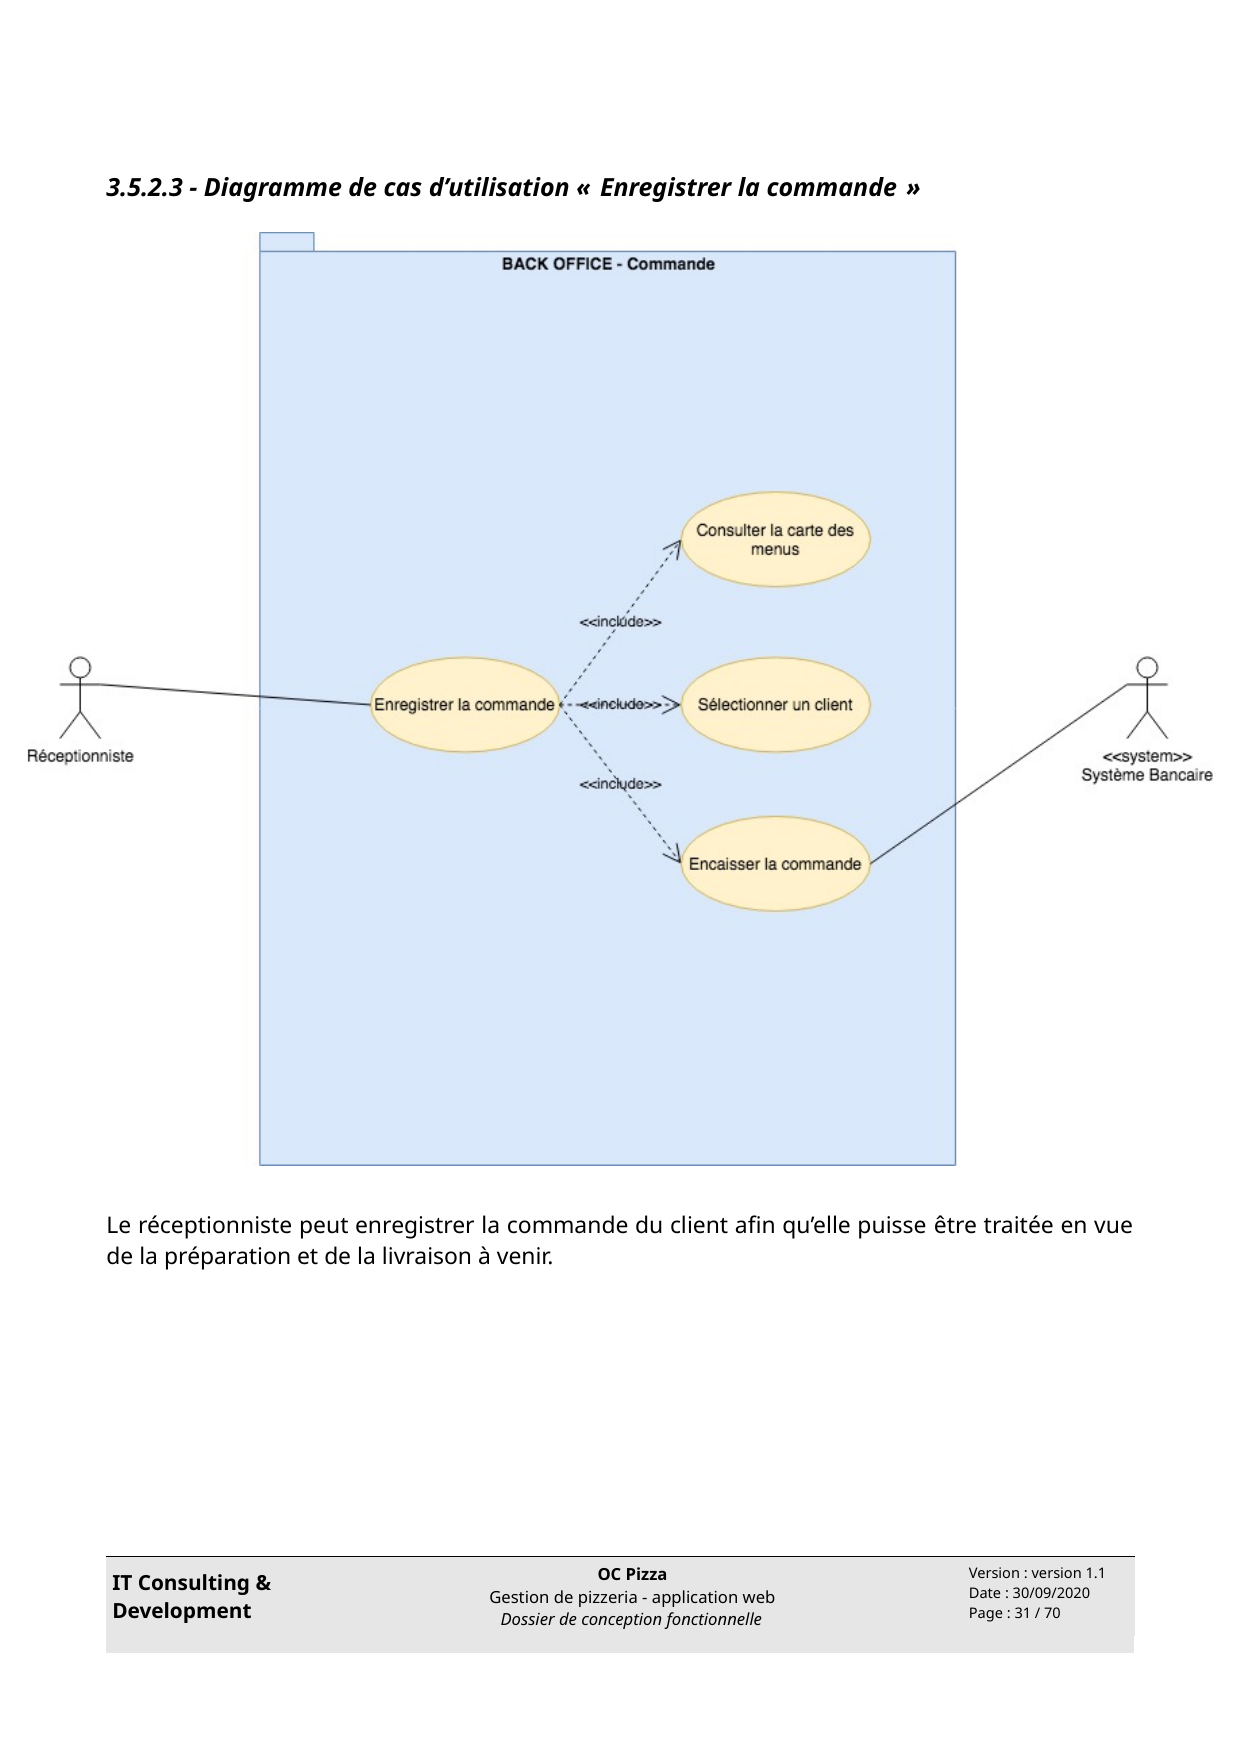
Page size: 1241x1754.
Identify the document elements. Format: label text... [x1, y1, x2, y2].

subtitle Diagramme de cas d’utilisation « Enregistrer la commande » [106, 169, 1134, 203]
text Le réceptionniste peut enregistrer la commande du client afin qu’elle puisse être traitée en vue de la préparation et de la livraison à venir. [106, 1209, 1134, 1271]
picture [27, 232, 1213, 1166]
